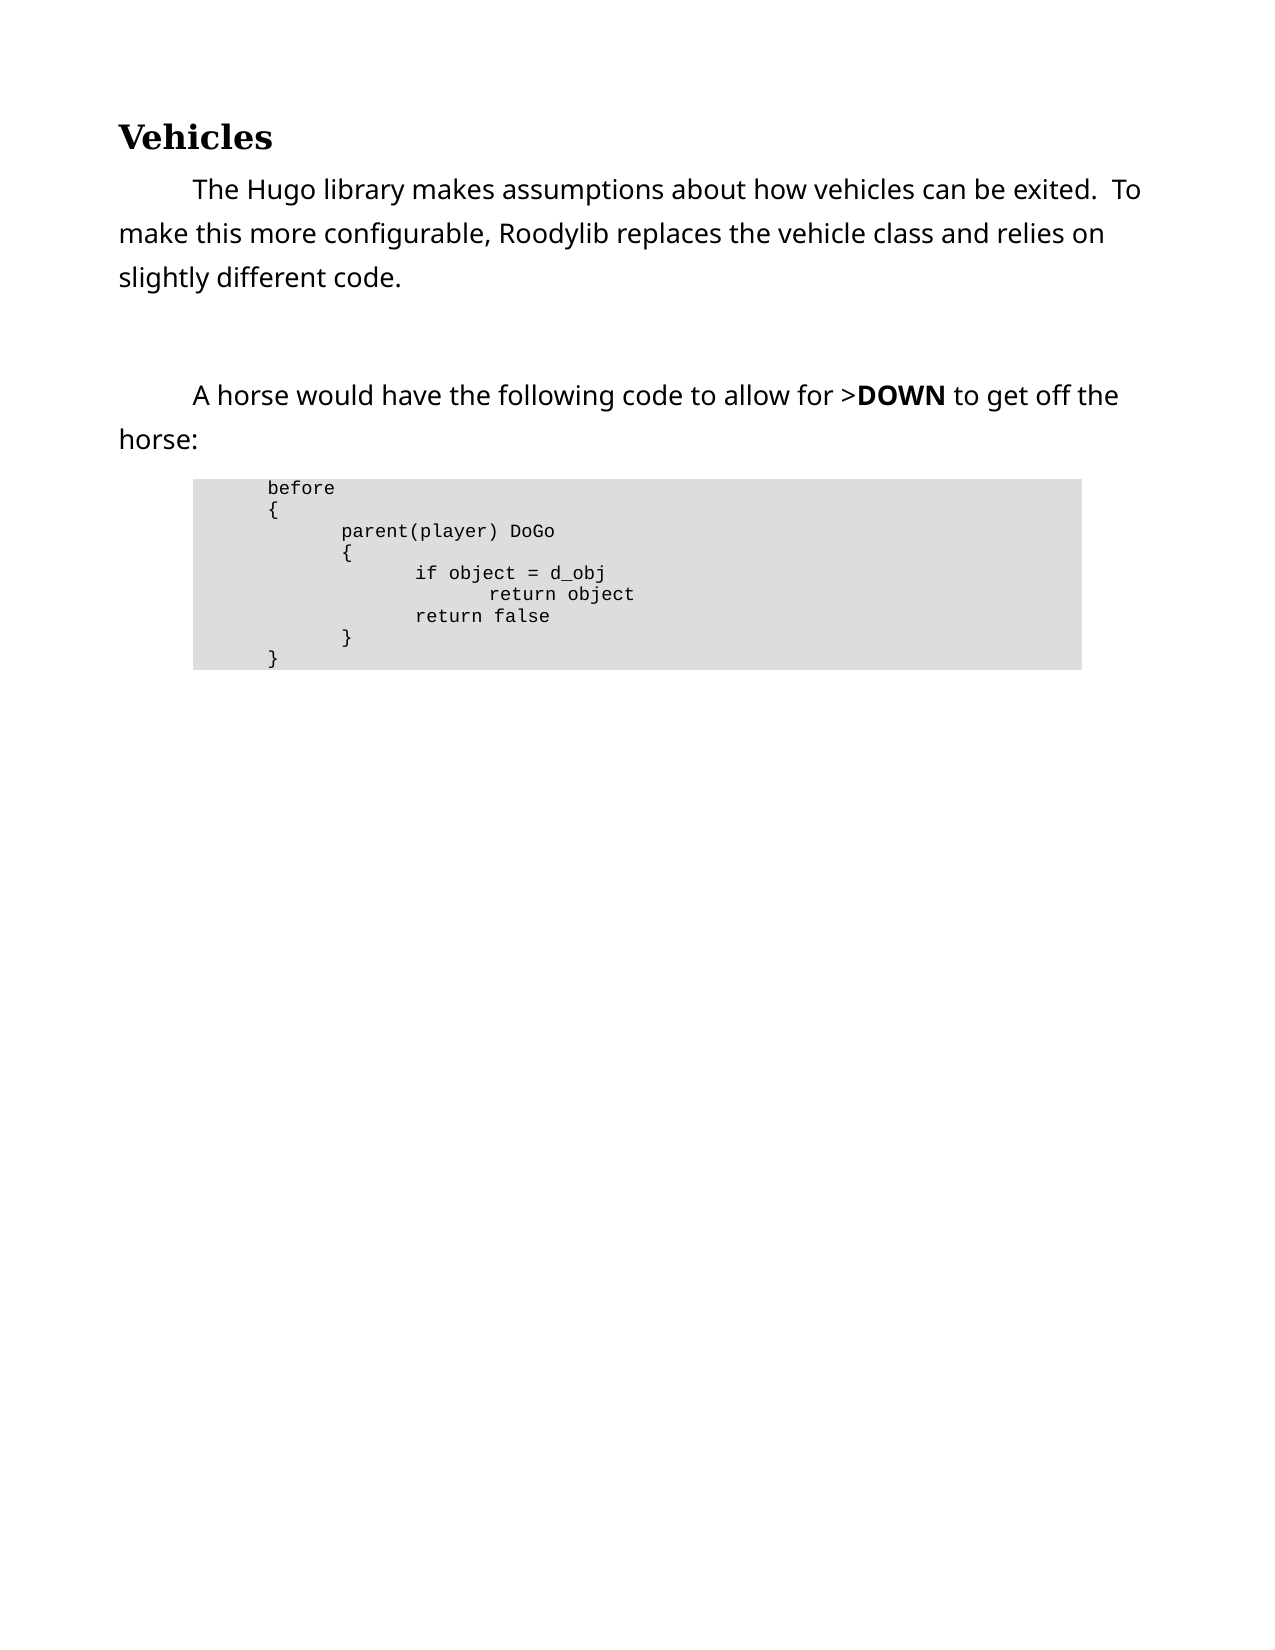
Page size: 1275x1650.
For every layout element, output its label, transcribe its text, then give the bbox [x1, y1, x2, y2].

text The Hugo library makes assumptions about how vehicles can be exited. To make this more configurable, Roodylib replaces the vehicle class and relies on slightly different code. [118, 170, 1157, 295]
text } [193, 649, 1082, 670]
text A horse would have the following code to allow for >DOWN to get off the horse: [118, 376, 1157, 457]
text if object = d_obj [193, 564, 1082, 585]
text { [193, 500, 1082, 521]
text return object [193, 585, 1082, 606]
text return false [193, 606, 1082, 628]
text before [193, 479, 1082, 500]
text { [193, 543, 1082, 564]
subtitle Vehicles [118, 118, 1157, 158]
text } [193, 628, 1082, 649]
text parent(player) DoGo [193, 521, 1082, 543]
